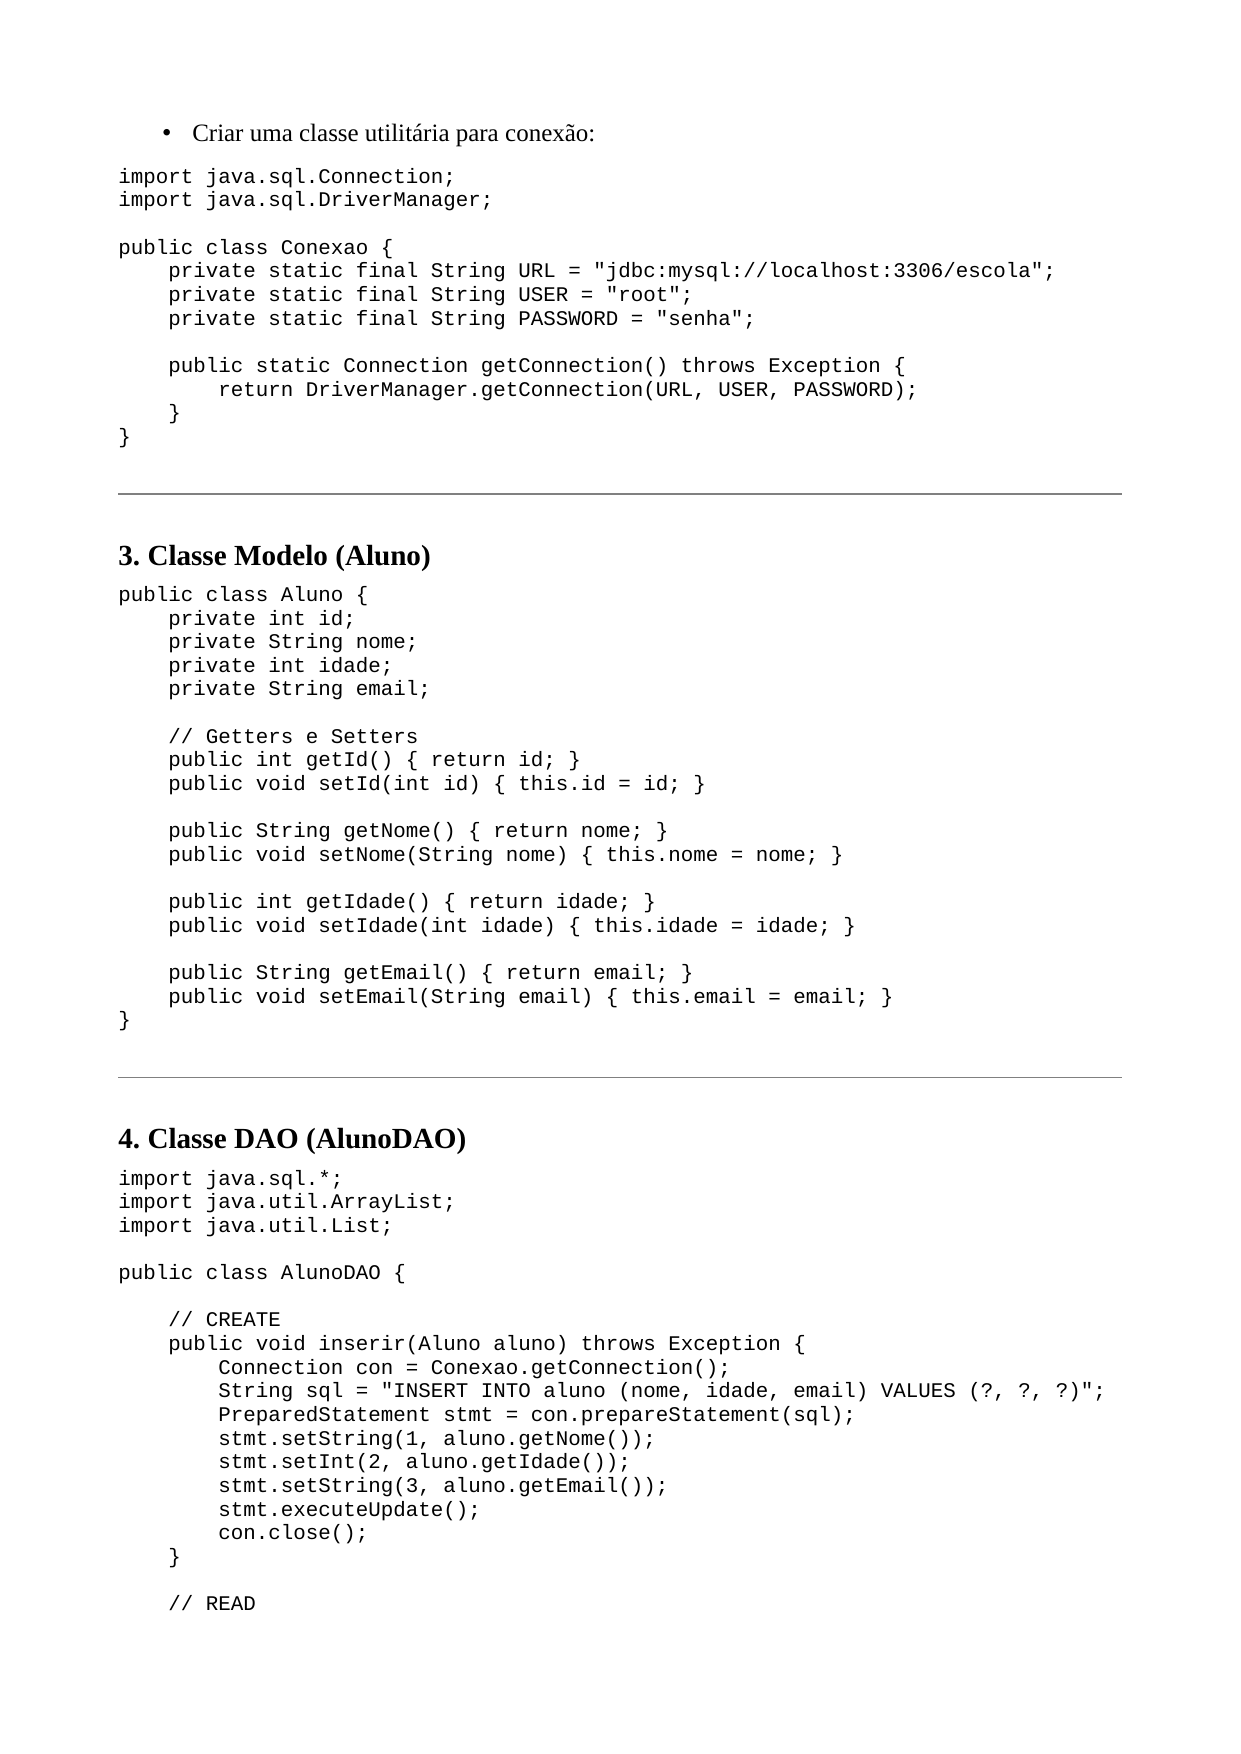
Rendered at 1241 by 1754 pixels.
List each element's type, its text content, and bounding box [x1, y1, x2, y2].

text private static final String USER = "root"; [118, 284, 1122, 308]
text } [118, 402, 1122, 426]
text public int getId() { return id; } [118, 749, 1122, 773]
text // READ [118, 1593, 1122, 1617]
text // CREATE [118, 1309, 1122, 1333]
text return DriverManager.getConnection(URL, USER, PASSWORD); [118, 378, 1122, 402]
text private static final String URL = "jdbc:mysql://localhost:3306/escola"; [118, 260, 1122, 284]
text public static Connection getConnection() throws Exception { [118, 355, 1122, 378]
text public void setIdade(int idade) { this.idade = idade; } [118, 915, 1122, 938]
text // Getters e Setters [118, 726, 1122, 749]
text Connection con = Conexao.getConnection(); [118, 1357, 1122, 1380]
text public void setEmail(String email) { this.email = email; } [118, 986, 1122, 1009]
text public class Conexao { [118, 237, 1122, 260]
text private String email; [118, 678, 1122, 702]
text public void setNome(String nome) { this.nome = nome; } [118, 844, 1122, 868]
text import java.sql.Connection; [118, 166, 1122, 189]
text public void inserir(Aluno aluno) throws Exception { [118, 1333, 1122, 1357]
text import java.sql.*; [118, 1167, 1122, 1191]
text import java.util.ArrayList; [118, 1191, 1122, 1215]
text String sql = "INSERT INTO aluno (nome, idade, email) VALUES (?, ?, ?)"; [118, 1380, 1122, 1404]
text PreparedStatement stmt = con.prepareStatement(sql); [118, 1404, 1122, 1428]
subtitle 3. Classe Modelo (Aluno) [118, 538, 1122, 571]
text import java.util.List; [118, 1215, 1122, 1238]
text public class Aluno { [118, 584, 1122, 607]
text stmt.setString(1, aluno.getNome()); [118, 1428, 1122, 1451]
text import java.sql.DriverManager; [118, 189, 1122, 213]
text } [118, 1009, 1122, 1033]
list Criar uma classe utilitária para conexão: [162, 118, 1122, 147]
text private int id; [118, 607, 1122, 631]
text private int idade; [118, 655, 1122, 678]
text private static final String PASSWORD = "senha"; [118, 308, 1122, 331]
subtitle 4. Classe DAO (AlunoDAO) [118, 1121, 1122, 1155]
text public class AlunoDAO { [118, 1262, 1122, 1286]
text stmt.executeUpdate(); [118, 1498, 1122, 1522]
text } [118, 426, 1122, 449]
text public void setId(int id) { this.id = id; } [118, 773, 1122, 797]
text public String getEmail() { return email; } [118, 962, 1122, 986]
text public int getIdade() { return idade; } [118, 891, 1122, 915]
text con.close(); [118, 1522, 1122, 1546]
text public String getNome() { return nome; } [118, 820, 1122, 844]
text } [118, 1546, 1122, 1569]
text stmt.setString(3, aluno.getEmail()); [118, 1475, 1122, 1498]
text stmt.setInt(2, aluno.getIdade()); [118, 1451, 1122, 1475]
text private String nome; [118, 631, 1122, 655]
